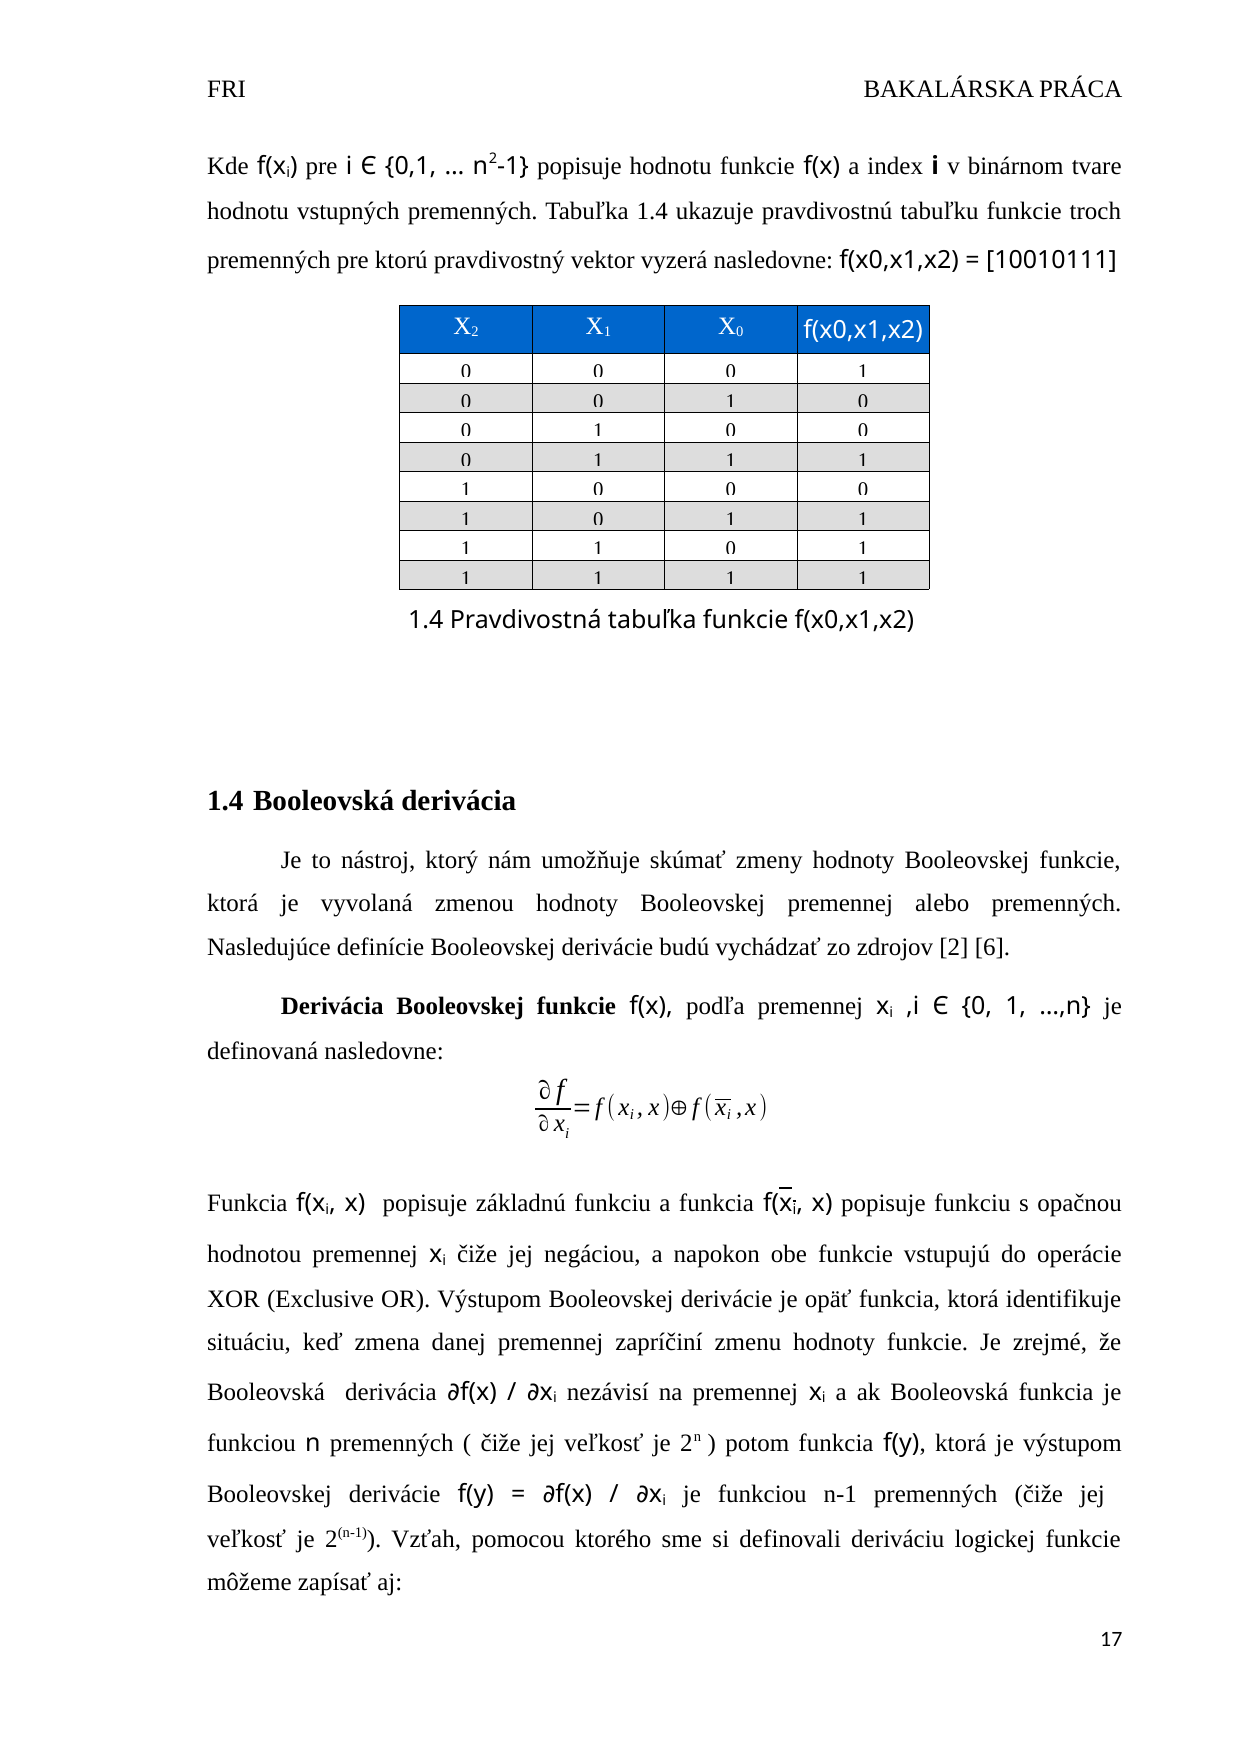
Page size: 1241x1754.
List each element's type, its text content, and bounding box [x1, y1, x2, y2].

table_cell 0 [533, 502, 664, 530]
table_cell 0 [533, 354, 664, 383]
table_header f(x0,x1,x2) [798, 306, 929, 353]
table_header X0 [665, 306, 797, 353]
table_cell 1 [533, 531, 664, 559]
table_cell 0 [533, 384, 664, 412]
table_cell 0 [665, 472, 797, 501]
table_cell 0 [400, 443, 532, 471]
table_cell 0 [665, 531, 797, 559]
subtitle Booleovská derivácia [207, 783, 1122, 816]
table_cell 1 [533, 561, 664, 589]
table_header X2 [400, 306, 532, 353]
table_cell 0 [798, 384, 929, 412]
table_cell 1 [665, 384, 797, 412]
text Derivácia Booleovskej funkcie f(x), podľa premennej xi ,i Є {0, 1, …,n} je definovaná nasledovne: [207, 987, 1122, 1064]
table_cell 1 [400, 531, 532, 559]
table_cell 1 [665, 502, 797, 530]
table_cell 0 [400, 384, 532, 412]
table_cell 0 [533, 472, 664, 501]
table_cell 1 [400, 472, 532, 501]
table_cell 0 [665, 413, 797, 442]
text Kde f(xi) pre i Є {0,1, … n2-1} popisuje hodnotu funkcie f(x) a index i v binárnom tvare hodnotu vstupných premenných. Tabuľka 1.4 ukazuje pravdivostnú tabuľku funkcie troch premenných pre ktorú pravdivostný vektor vyzerá nasledovne: f(x0,x1,x2) = [10010111] [207, 148, 1122, 276]
table_cell 1 [798, 561, 929, 589]
text Je to nástroj, ktorý nám umožňuje skúmať zmeny hodnoty Booleovskej funkcie, ktorá je vyvolaná zmenou hodnoty Booleovskej premennej alebo premenných. Nasledujúce definície Booleovskej derivácie budú vychádzať zo zdrojov [2] [6]. [207, 845, 1122, 960]
table_cell 1 [798, 443, 929, 471]
table_cell 1 [798, 531, 929, 559]
table_cell 1 [400, 502, 532, 530]
text Funkcia f(xi, x) popisuje základnú funkciu a funkcia f(xi, x) popisuje funkciu s opačnou hodnotou premennej xi čiže jej negáciou, a napokon obe funkcie vstupujú do operácie XOR (Exclusive OR). Výstupom Booleovskej derivácie je opäť funkcia, ktorá identifikuje situáciu, keď zmena danej premennej zapríčiní zmenu hodnoty funkcie. Je zrejmé, že Booleovská derivácia ∂f(x) / ∂xi nezávisí na premennej xi a ak Booleovská funkcia je funkciou n premenných ( čiže jej veľkosť je 2n ) potom funkcia f(y), ktorá je výstupom Booleovskej derivácie f(y) = ∂f(x) / ∂xi je funkciou n-1 premenných (čiže jej veľkosť je 2(n-1)). Vzťah, pomocou ktorého sme si definovali deriváciu logickej funkcie môžeme zapísať aj: [207, 1091, 1122, 1596]
table_cell 0 [665, 354, 797, 383]
text 1.4 Pravdivostná tabuľka funkcie f(x0,x1,x2) [207, 602, 1122, 636]
table_cell 0 [798, 413, 929, 442]
table_cell 1 [798, 354, 929, 383]
table_cell 1 [798, 502, 929, 530]
table_cell 1 [533, 413, 664, 442]
table_cell 1 [665, 443, 797, 471]
table_cell 1 [400, 561, 532, 589]
table_cell 0 [400, 354, 532, 383]
table_cell 1 [665, 561, 797, 589]
table_header X1 [533, 306, 664, 353]
table_cell 0 [400, 413, 532, 442]
table_cell 1 [533, 443, 664, 471]
table_cell 0 [798, 472, 929, 501]
